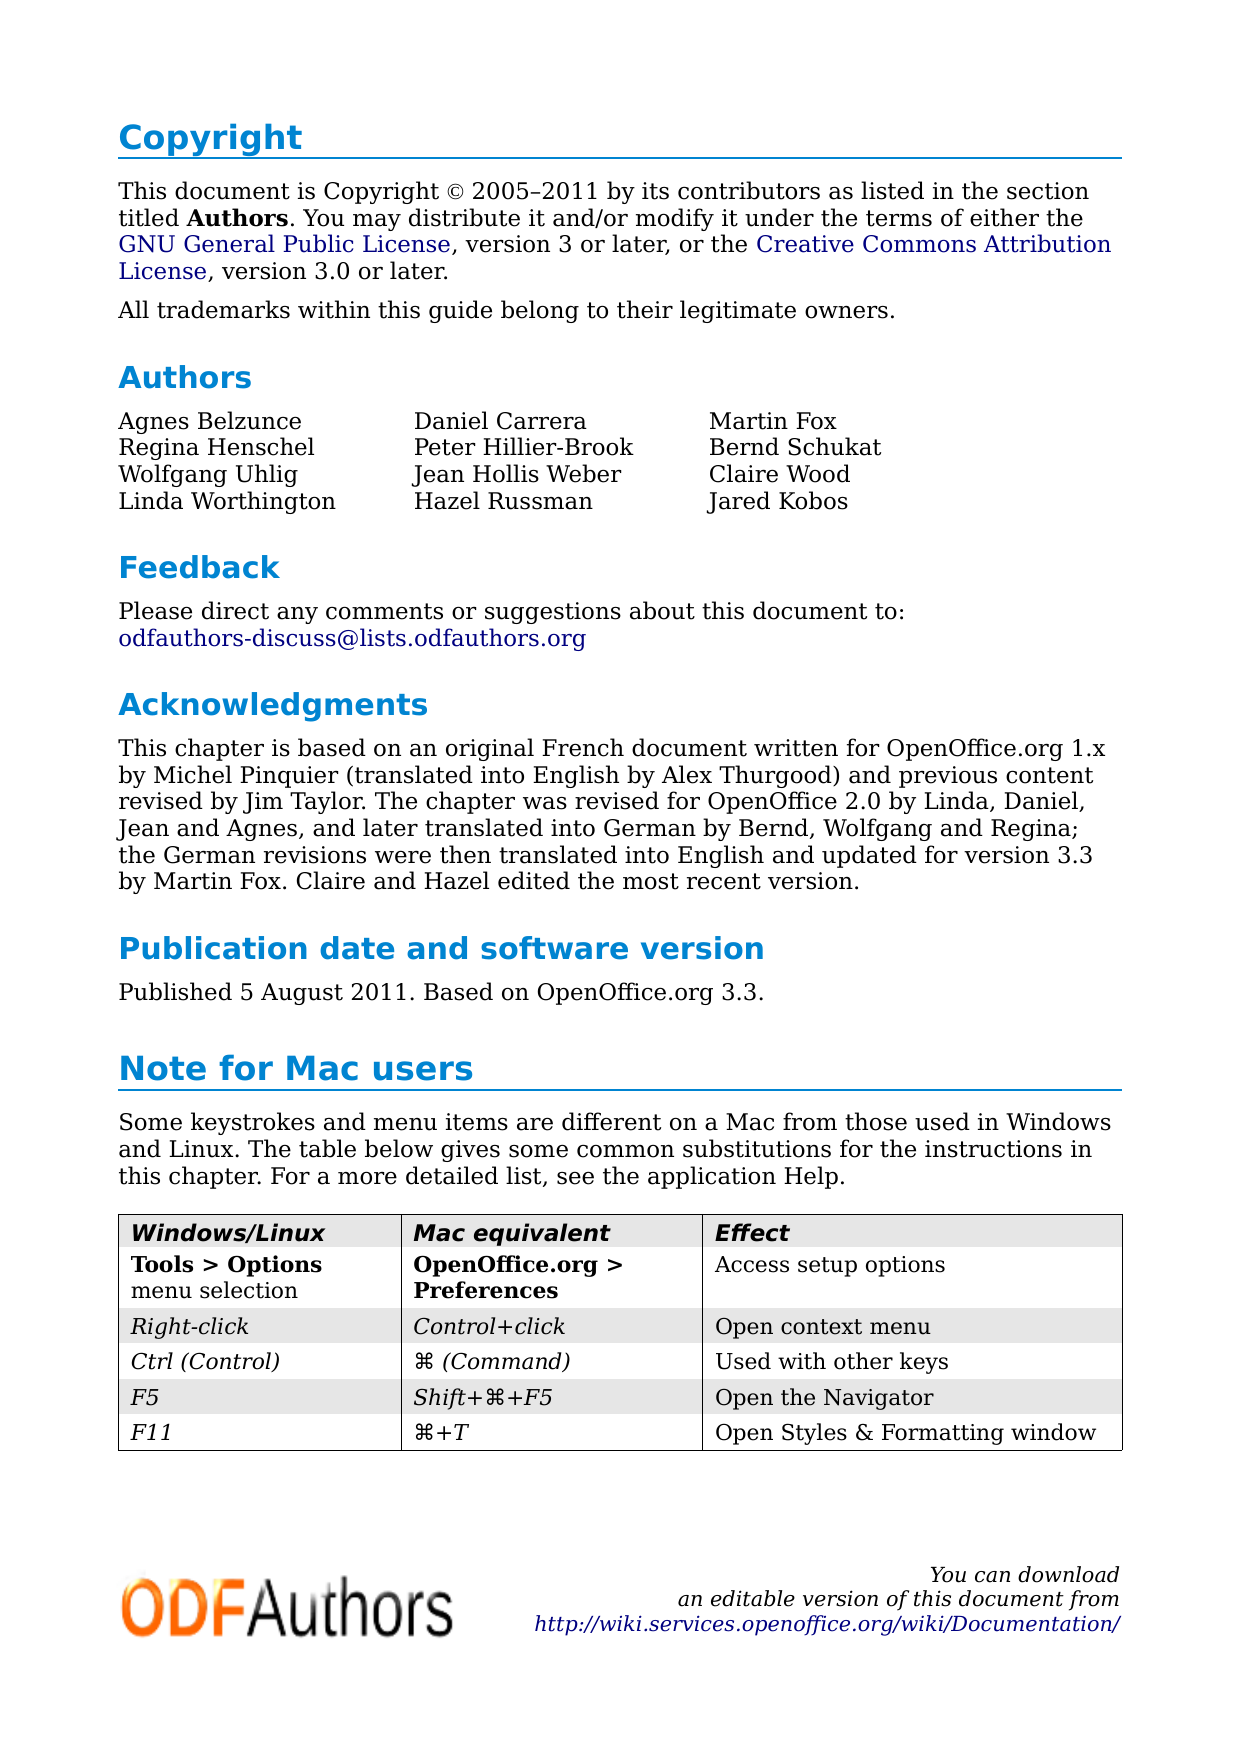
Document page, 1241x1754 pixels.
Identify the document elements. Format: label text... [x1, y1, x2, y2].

picture [116, 1569, 459, 1645]
text Some keystrokes and menu items are different on a Mac from those used in Windows and Linux. The table below gives some common substitutions for the instructions in this chapter. For a more detailed list, see the application Help. [118, 1109, 1122, 1189]
subtitle Copyright [118, 118, 1122, 157]
table_cell Open Styles & Formatting window [703, 1414, 1122, 1449]
text Authors [118, 360, 1122, 395]
table_cell Control+click [402, 1308, 702, 1343]
table_cell Shift+z+F5 [402, 1379, 702, 1414]
text Agnes Belzunce Daniel Carrera Martin Fox Regina Henschel Peter Hillier-Brook Bernd Schukat Wolfgang Uhlig Jean Hollis Weber Claire Wood Linda Worthington Hazel Russman Jared Kobos [118, 408, 1122, 514]
text This chapter is based on an original French document written for OpenOffice.org 1.x by Michel Pinquier (translated into English by Alex Thurgood) and previous content revised by Jim Taylor. The chapter was revised for OpenOffice 2.0 by Linda, Daniel, Jean and Agnes, and later translated into German by Bernd, Wolfgang and Regina; the German revisions were then translated into English and updated for version 3.3 by Martin Fox. Claire and Hazel edited the most recent version. [118, 735, 1122, 895]
text Published 5 August 2011. Based on OpenOffice.org 3.3. [118, 979, 1122, 1005]
text Acknowledgments [118, 688, 1122, 723]
table_header Mac equivalent [402, 1215, 702, 1247]
table_cell Tools > Options menu selection [119, 1247, 401, 1308]
table_header Effect [703, 1215, 1122, 1247]
text Feedback [118, 551, 1122, 586]
table_cell z+T [402, 1414, 702, 1449]
text Please direct any comments or suggestions about this document to: odfauthors-discuss@lists.odfauthors.org [118, 598, 1122, 651]
table_cell Used with other keys [703, 1343, 1122, 1379]
table_cell Open the Navigator [703, 1379, 1122, 1414]
table_header Windows/Linux [119, 1215, 401, 1247]
subtitle Note for Mac users [118, 1050, 1122, 1089]
table_cell Right-click [119, 1308, 401, 1343]
table_cell OpenOffice.org > Preferences [402, 1247, 702, 1308]
table_cell Access setup options [703, 1247, 1122, 1308]
text All trademarks within this guide belong to their legitimate owners. [118, 297, 1122, 324]
table_cell F11 [119, 1414, 401, 1449]
table_cell Open context menu [703, 1308, 1122, 1343]
table_cell z (Command) [402, 1343, 702, 1379]
text This document is Copyright © 2005–2011 by its contributors as listed in the section titled Authors. You may distribute it and/or modify it under the terms of either the GNU General Public License, version 3 or later, or the Creative Commons Attribution License, version 3.0 or later. [118, 178, 1122, 285]
text Publication date and software version [118, 931, 1122, 966]
table_cell F5 [119, 1379, 401, 1414]
table_cell Ctrl (Control) [119, 1343, 401, 1379]
